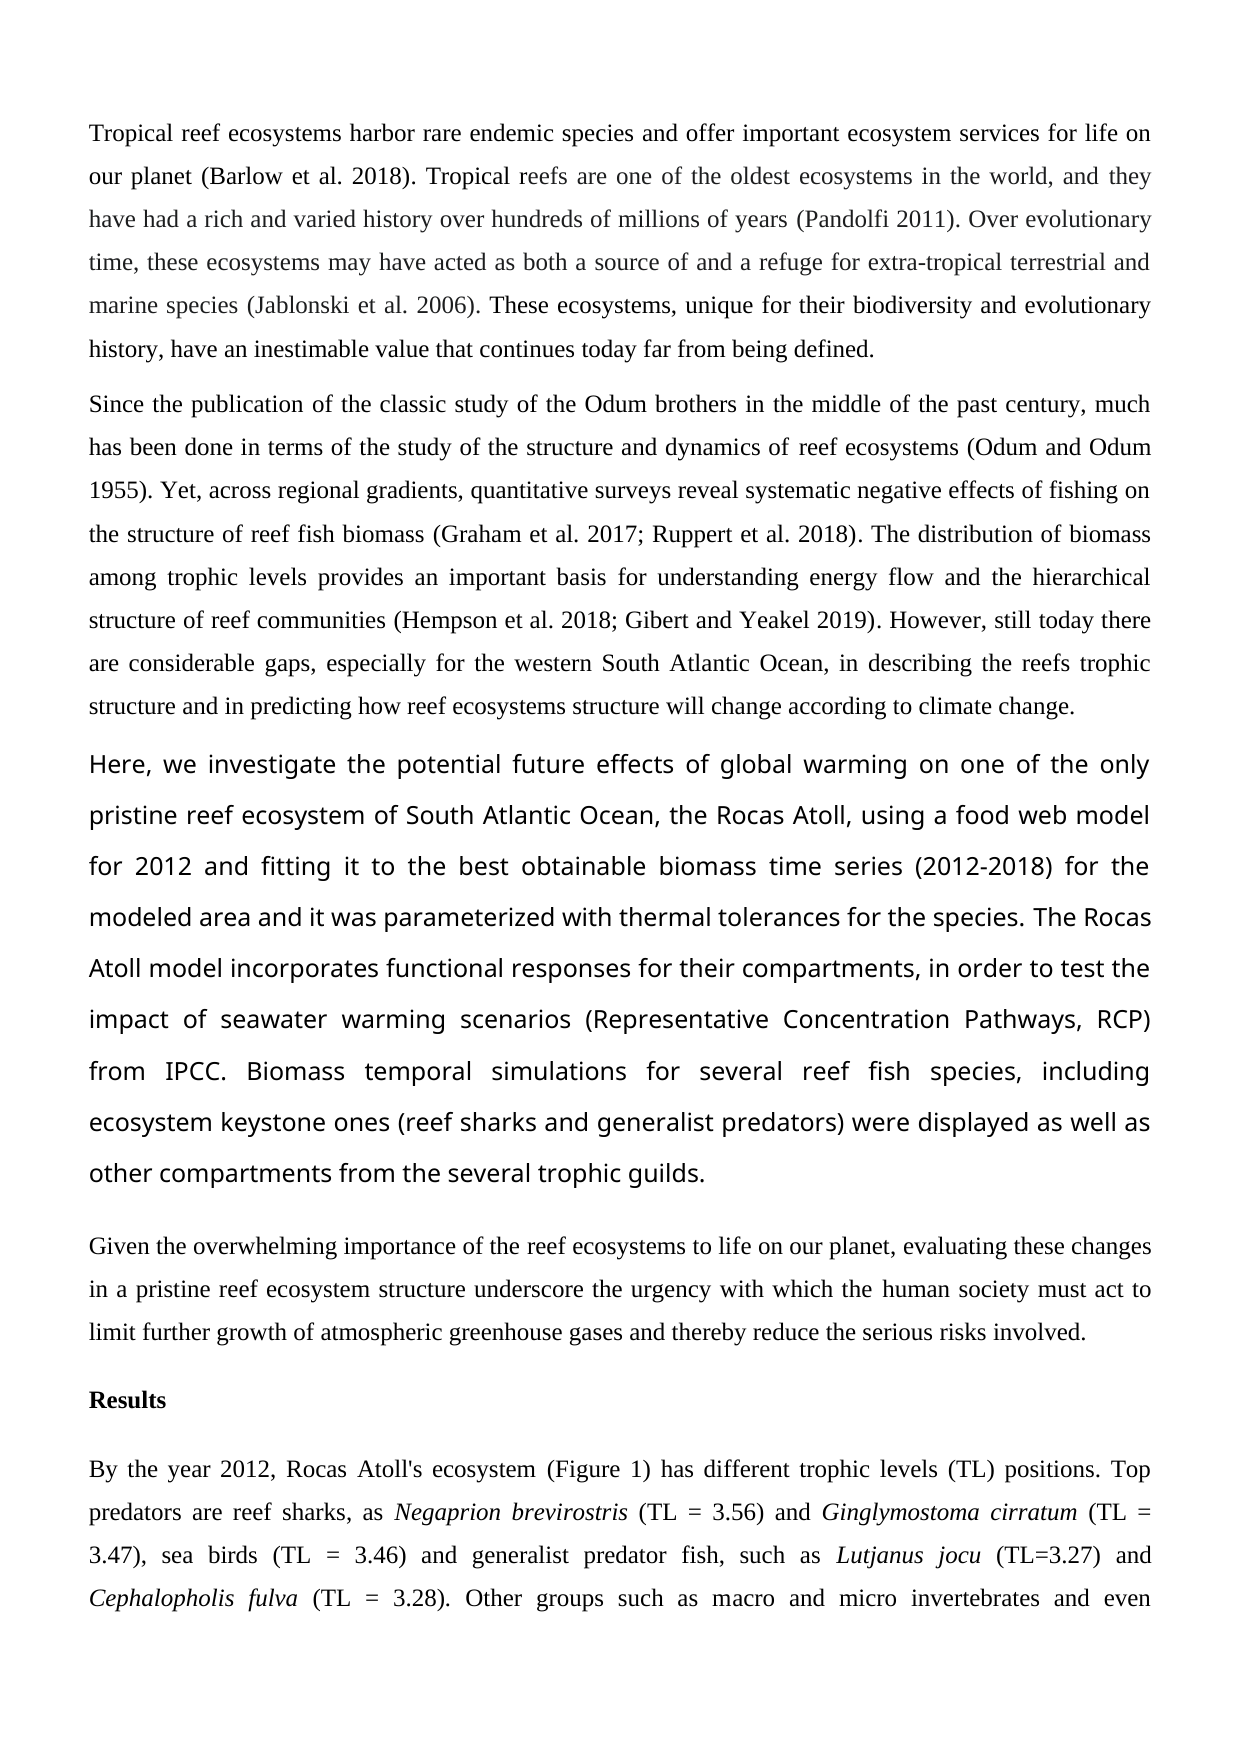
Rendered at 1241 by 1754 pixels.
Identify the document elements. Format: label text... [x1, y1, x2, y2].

text Tropical reef ecosystems harbor rare endemic species and offer important ecosystem services for life on our planet (Barlow et al. 2018). Tropical reefs are one of the oldest ecosystems in the world, and they have had a rich and varied history over hundreds of millions of years (Pandolfi 2011). Over evolutionary time, these ecosystems may have acted as both a source of and a refuge for extra-tropical terrestrial and marine species (Jablonski et al. 2006). These ecosystems, unique for their biodiversity and evolutionary history, have an inestimable value that continues today far from being defined. [88, 118, 1152, 362]
text Results [88, 1386, 1152, 1414]
text Since the publication of the classic study of the Odum brothers in the middle of the past century, much has been done in terms of the study of the structure and dynamics of reef ecosystems (Odum and Odum 1955). Yet, across regional gradients, quantitative surveys reveal systematic negative effects of fishing on the structure of reef fish biomass (Graham et al. 2017; Ruppert et al. 2018). The distribution of biomass among trophic levels provides an important basis for understanding energy flow and the hierarchical structure of reef communities (Hempson et al. 2018; Gibert and Yeakel 2019). However, still today there are considerable gaps, especially for the western South Atlantic Ocean, in describing the reefs trophic structure and in predicting how reef ecosystems structure will change according to climate change. [88, 389, 1152, 720]
text Given the overwhelming importance of the reef ecosystems to life on our planet, evaluating these changes in a pristine reef ecosystem structure underscore the urgency with which the human society must act to limit further growth of atmospheric greenhouse gases and thereby reduce the serious risks involved. [88, 1231, 1152, 1346]
text Here, we investigate the potential future effects of global warming on one of the only pristine reef ecosystem of South Atlantic Ocean, the Rocas Atoll, using a food web model for 2012 and fitting it to the best obtainable biomass time series (2012-2018) for the modeled area and it was parameterized with thermal tolerances for the species. The Rocas Atoll model incorporates functional responses for their compartments, in order to test the impact of seawater warming scenarios (Representative Concentration Pathways, RCP) from IPCC. Biomass temporal simulations for several reef fish species, including ecosystem keystone ones (reef sharks and generalist predators) were displayed as well as other compartments from the several trophic guilds. [88, 747, 1152, 1189]
text By the year 2012, Rocas Atoll's ecosystem (Figure 1) has different trophic levels (TL) positions. Top predators are reef sharks, as Negaprion brevirostris (TL = 3.56) and Ginglymostoma cirratum (TL = 3.47), sea birds (TL = 3.46) and generalist predator fish, such as Lutjanus jocu (TL=3.27) and Cephalopholis fulva (TL = 3.28). Other groups such as macro and micro invertebrates and even [88, 1454, 1152, 1612]
